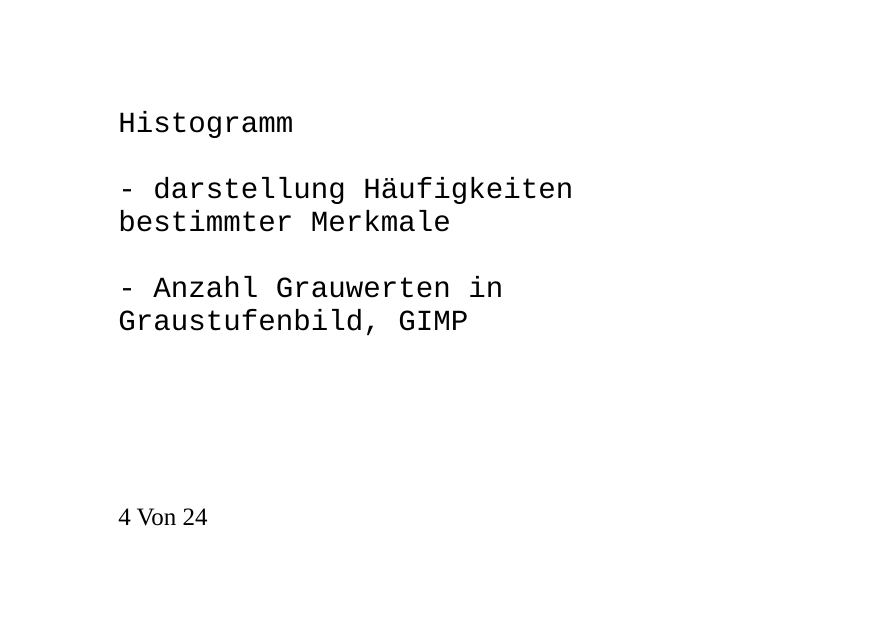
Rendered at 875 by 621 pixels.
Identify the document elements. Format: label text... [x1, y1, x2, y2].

text - Anzahl Grauwerten in Graustufenbild, GIMP [118, 273, 756, 339]
text - darstellung Häufigkeiten bestimmter Merkmale [118, 174, 756, 240]
text Histogramm [118, 108, 756, 141]
